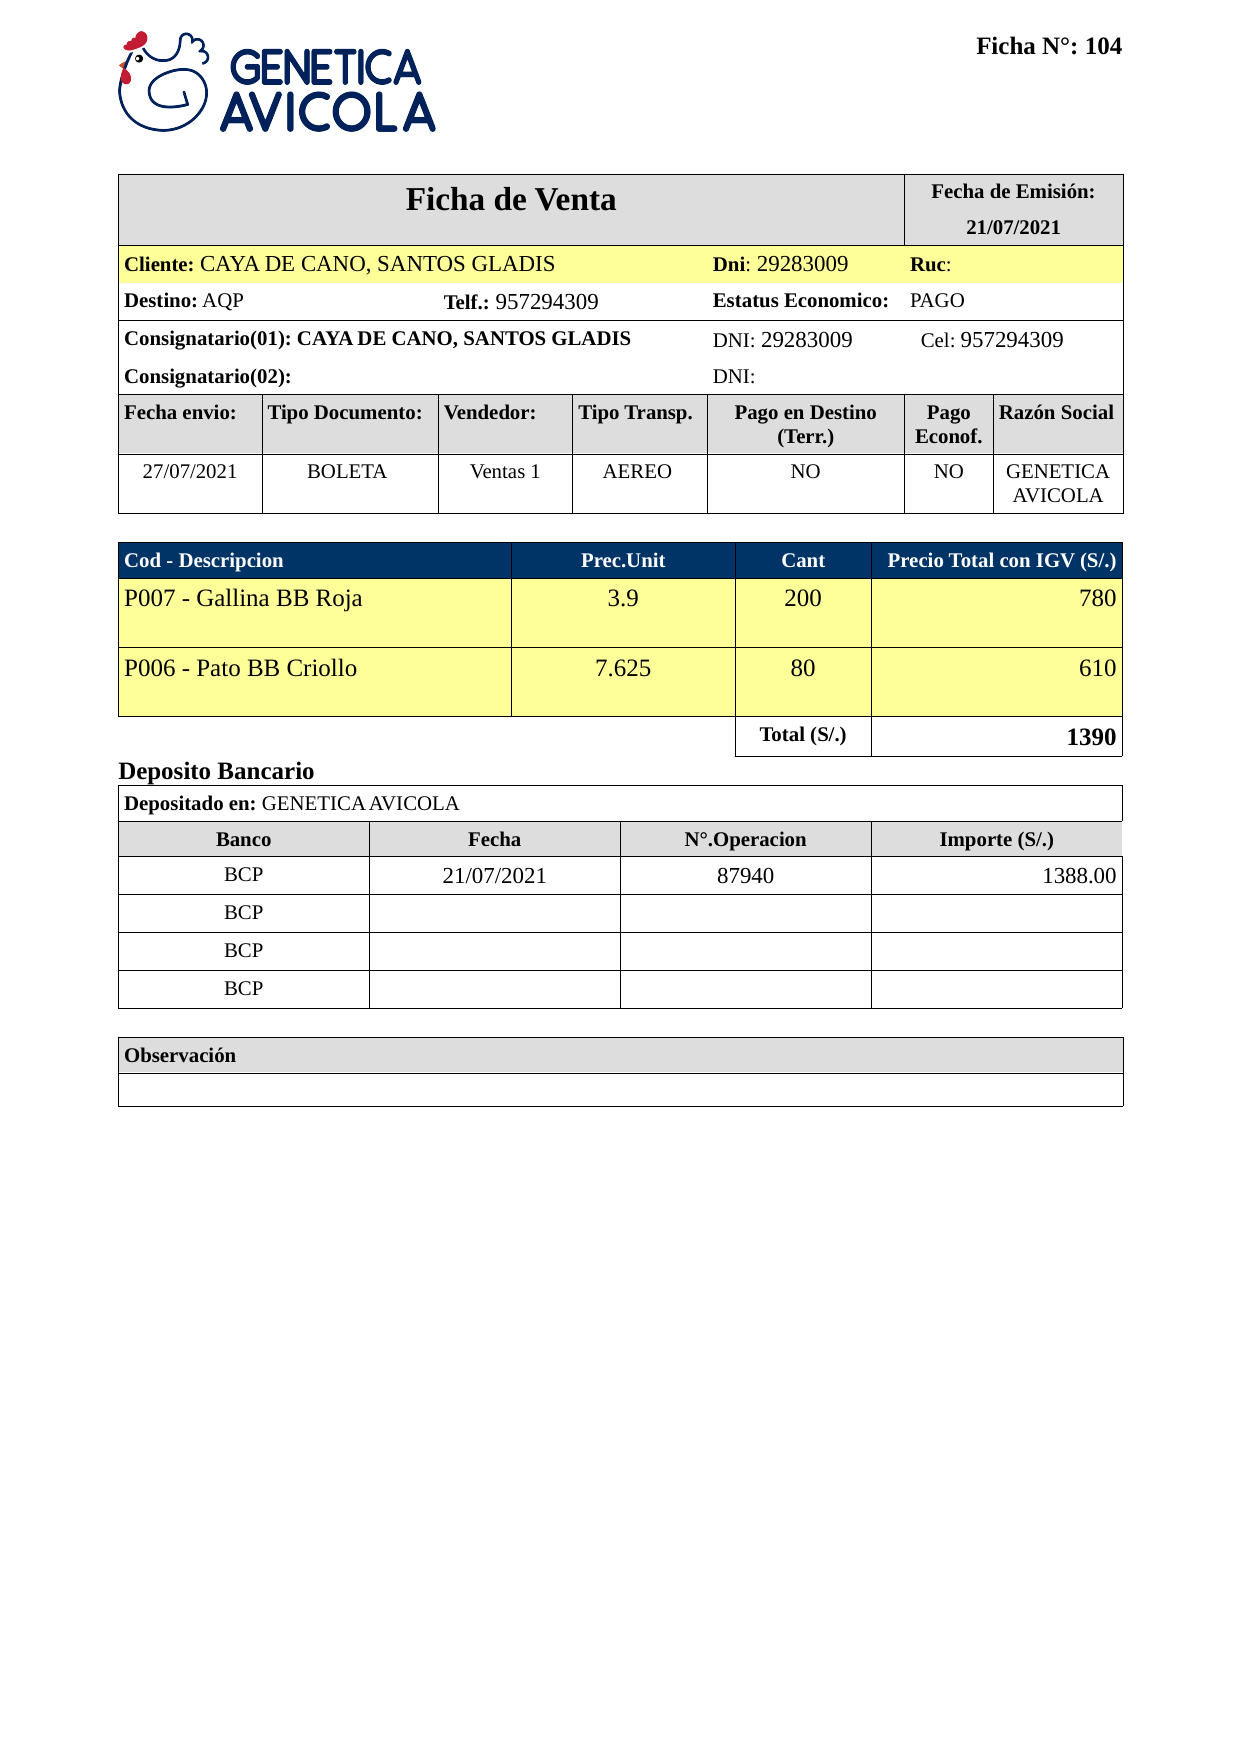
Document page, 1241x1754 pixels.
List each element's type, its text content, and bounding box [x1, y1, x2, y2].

table_cell NO [708, 455, 904, 513]
table_cell [621, 895, 871, 932]
table_cell [621, 971, 871, 1008]
table_cell Importe (S/.) [872, 822, 1122, 856]
table_cell [872, 933, 1122, 970]
table_cell [621, 933, 871, 970]
table_cell 7.625 [512, 648, 735, 716]
table_cell 21/07/2021 [370, 857, 620, 894]
table_cell Ruc: [904, 246, 1123, 283]
table_cell 1390 [872, 717, 1122, 756]
table_cell 21/07/2021 [905, 209, 1123, 245]
table_cell Cliente: CAYA DE CANO, SANTOS GLADIS [119, 246, 707, 283]
table_cell 780 [872, 579, 1122, 647]
table_cell DNI: 29283009 [707, 321, 915, 358]
table_cell 3.9 [512, 579, 735, 647]
table_header Fecha de Emisión: [905, 175, 1123, 209]
table_cell 610 [872, 648, 1122, 716]
table_header Precio Total con IGV (S/.) [872, 543, 1122, 578]
table_header Cant [736, 543, 871, 578]
table_cell Consignatario(02): [119, 358, 707, 394]
table_header Cod - Descripcion [119, 543, 511, 578]
table_cell PAGO [904, 283, 1123, 320]
table_cell BCP [119, 971, 369, 1008]
table_cell P007 - Gallina BB Roja [119, 579, 511, 647]
table_header Prec.Unit [512, 543, 735, 578]
table_cell [370, 933, 620, 970]
table_cell BOLETA [263, 455, 438, 513]
table_cell P006 - Pato BB Criollo [119, 648, 511, 716]
table_cell N°.Operacion [621, 822, 871, 856]
table_cell BCP [119, 933, 369, 970]
table_cell BCP [119, 857, 369, 894]
table_cell [370, 895, 620, 932]
table_cell NO [905, 455, 993, 513]
table_cell AEREO [573, 455, 707, 513]
table_cell Total (S/.) [736, 717, 871, 756]
text Deposito Bancario [118, 756, 1122, 785]
table_cell 80 [736, 648, 871, 716]
table_cell Pago Econof. [905, 395, 993, 453]
table_cell [119, 1074, 1123, 1106]
table_cell Ventas 1 [439, 455, 572, 513]
table_header Observación [119, 1038, 1123, 1072]
table_cell Banco [119, 822, 369, 856]
picture [118, 31, 436, 132]
table_cell [872, 971, 1122, 1008]
table_cell Estatus Economico: [707, 283, 904, 320]
table_cell BCP [119, 895, 369, 932]
table_cell Dni: 29283009 [707, 246, 904, 283]
table_cell GENETICA AVICOLA [994, 455, 1123, 513]
table_header Depositado en: GENETICA AVICOLA [119, 786, 1122, 821]
table_cell Tipo Documento: [263, 395, 438, 453]
table_cell 27/07/2021 [119, 455, 262, 513]
table_cell Destino: AQP [119, 283, 438, 320]
table_cell 1388.00 [872, 857, 1122, 894]
table_cell DNI: [707, 358, 1123, 394]
table_cell Fecha [370, 822, 620, 856]
table_cell Pago en Destino (Terr.) [708, 395, 904, 453]
table_cell Vendedor: [439, 395, 572, 453]
table_cell 200 [736, 579, 871, 647]
table_cell [872, 895, 1122, 932]
table_cell 87940 [621, 857, 871, 894]
table_cell Consignatario(01): CAYA DE CANO, SANTOS GLADIS [119, 321, 707, 358]
table_cell Cel: 957294309 [915, 321, 1123, 358]
table_cell [118, 717, 511, 756]
table_header Ficha de Venta [119, 175, 904, 245]
table_cell Razón Social [994, 395, 1123, 453]
table_cell Tipo Transp. [573, 395, 707, 453]
table_cell [511, 717, 735, 756]
table_cell Fecha envio: [119, 395, 262, 453]
table_cell [370, 971, 620, 1008]
table_cell Telf.: 957294309 [438, 283, 707, 320]
